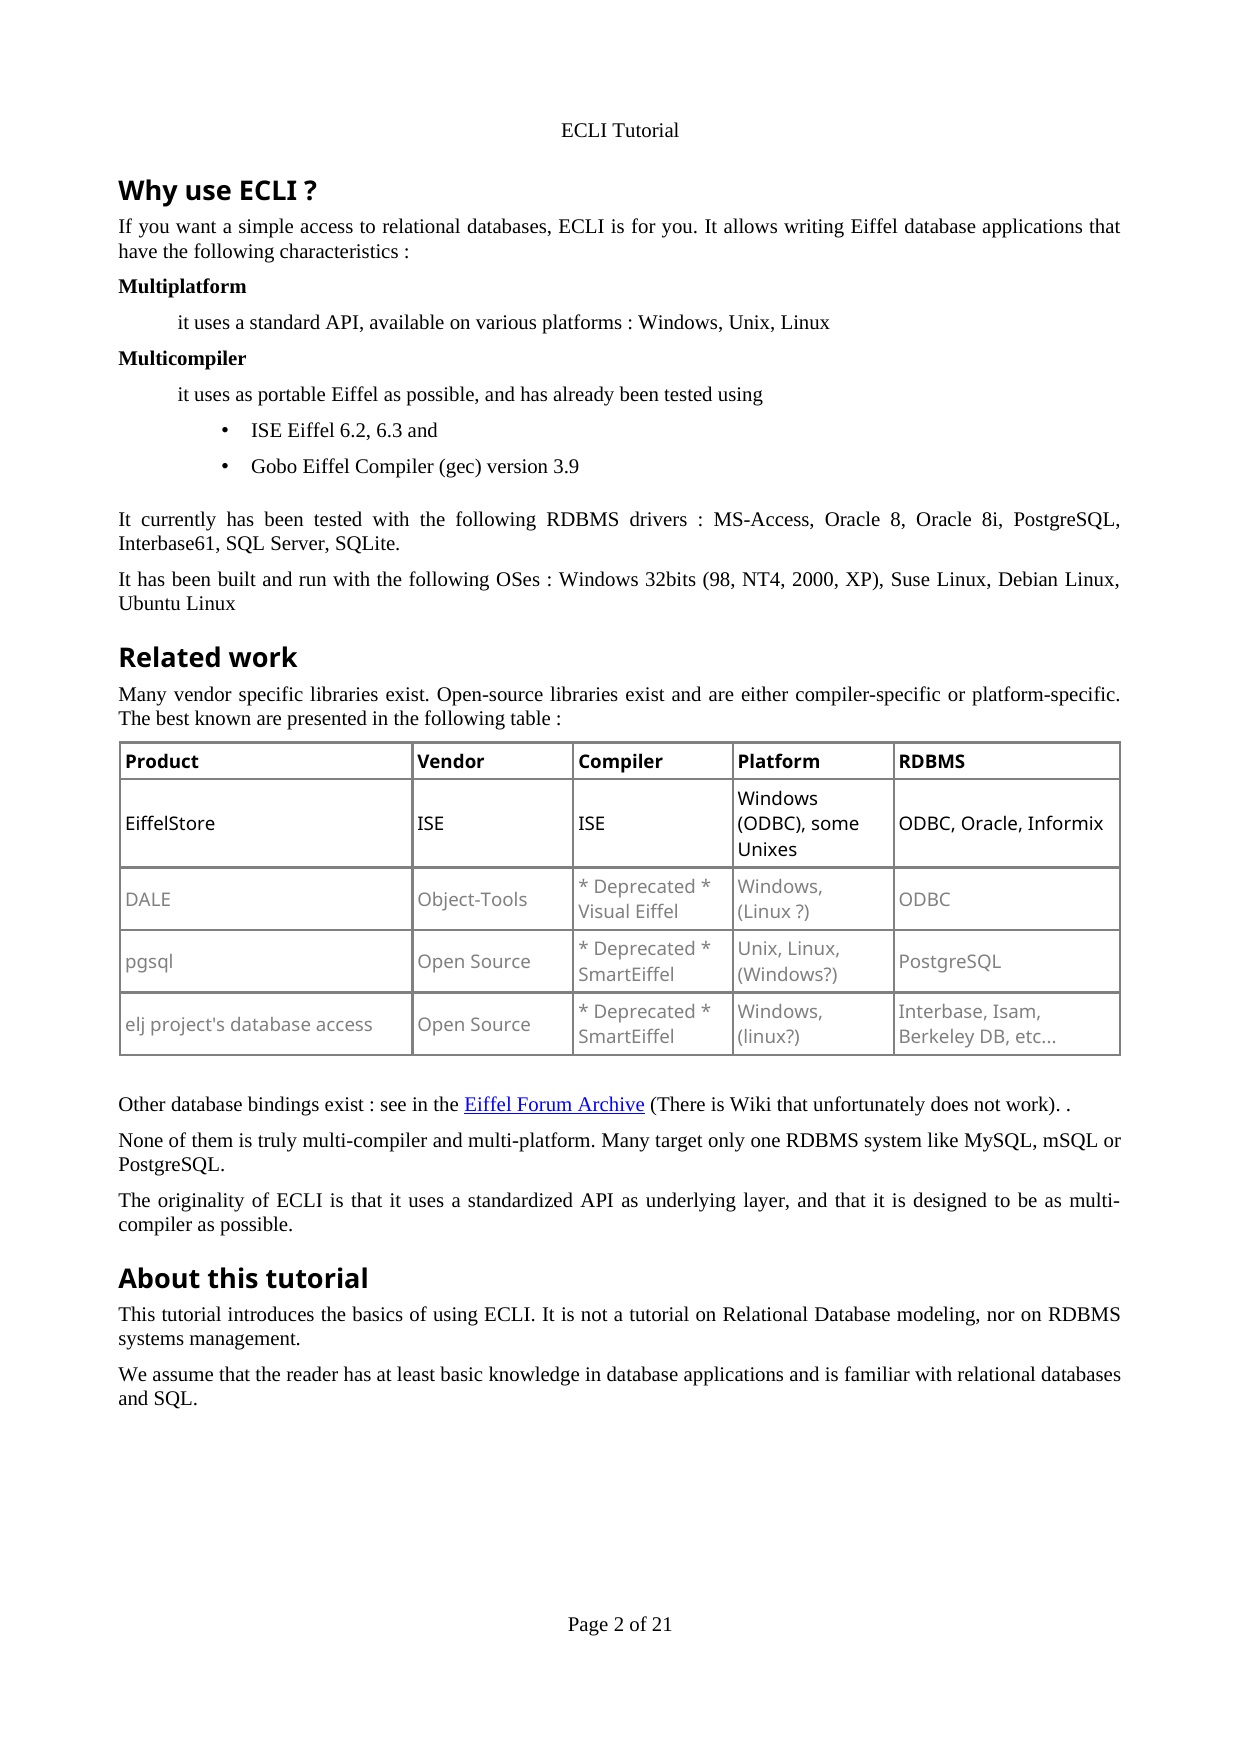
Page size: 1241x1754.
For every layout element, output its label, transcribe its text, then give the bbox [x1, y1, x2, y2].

text None of them is truly multi-compiler and multi-platform. Many target only one RDBMS system like MySQL, mSQL or PostgreSQL. [118, 1128, 1122, 1176]
table_cell EiffelStore [121, 780, 411, 866]
table_cell ISE [574, 780, 732, 866]
list it uses as portable Eiffel as possible, and has already been tested using [177, 382, 1122, 406]
table_header Vendor [414, 744, 572, 778]
table_cell Windows (ODBC), some Unixes [734, 780, 893, 866]
subtitle Why use ECLI ? [118, 172, 1122, 208]
table_cell PostgreSQL [895, 931, 1119, 991]
table_cell pgsql [121, 931, 411, 991]
subtitle Related work [118, 639, 1122, 676]
table_cell DALE [121, 869, 411, 929]
text It has been built and run with the following OSes : Windows 32bits (98, NT4, 2000, XP), Suse Linux, Debian Linux, Ubuntu Linux [118, 567, 1122, 615]
text This tutorial introduces the basics of using ECLI. It is not a tutorial on Relational Database modeling, nor on RDBMS systems management. [118, 1302, 1122, 1350]
text The originality of ECLI is that it uses a standardized API as underlying layer, and that it is designed to be as multi-compiler as possible. [118, 1187, 1122, 1236]
table_header Product [121, 744, 411, 778]
table_cell Object-Tools [414, 869, 572, 929]
table_header Platform [734, 744, 893, 778]
text Many vendor specific libraries exist. Open-source libraries exist and are either compiler-specific or platform-specific. The best known are presented in the following table : [118, 681, 1122, 729]
text Other database bindings exist : see in the Eiffel Forum Archive (There is Wiki that unfortunately does not work). . [118, 1092, 1122, 1116]
table_cell elj project's database access [121, 994, 411, 1054]
text If you want a simple access to relational databases, ECLI is for you. It allows writing Eiffel database applications that have the following characteristics : [118, 214, 1122, 263]
table_header RDBMS [895, 744, 1119, 778]
list it uses a standard API, available on various platforms : Windows, Unix, Linux [177, 310, 1122, 334]
table_cell ODBC [895, 869, 1119, 929]
subtitle Multicompiler [118, 346, 1122, 370]
table_cell Windows, (Linux ?) [734, 869, 893, 929]
text We assume that the reader has at least basic knowledge in database applications and is familiar with relational databases and SQL. [118, 1362, 1122, 1410]
table_cell Interbase, Isam, Berkeley DB, etc... [895, 994, 1119, 1054]
table_cell * Deprecated * Visual Eiffel [574, 869, 732, 929]
table_cell ISE [414, 780, 572, 866]
list ISE Eiffel 6.2, 6.3 and [221, 418, 1122, 442]
table_cell * Deprecated * SmartEiffel [574, 931, 732, 991]
table_cell Open Source [414, 931, 572, 991]
table_cell ODBC, Oracle, Informix [895, 780, 1119, 866]
text It currently has been tested with the following RDBMS drivers : MS-Access, Oracle 8, Oracle 8i, PostgreSQL, Interbase61, SQL Server, SQLite. [118, 507, 1122, 555]
table_cell Unix, Linux, (Windows?) [734, 931, 893, 991]
subtitle About this tutorial [118, 1259, 1122, 1296]
subtitle Multiplatform [118, 274, 1122, 298]
list Gobo Eiffel Compiler (gec) version 3.9 [221, 453, 1122, 478]
table_cell Open Source [414, 994, 572, 1054]
table_header Compiler [574, 744, 732, 778]
table_cell Windows, (linux?) [734, 994, 893, 1054]
table_cell * Deprecated * SmartEiffel [574, 994, 732, 1054]
